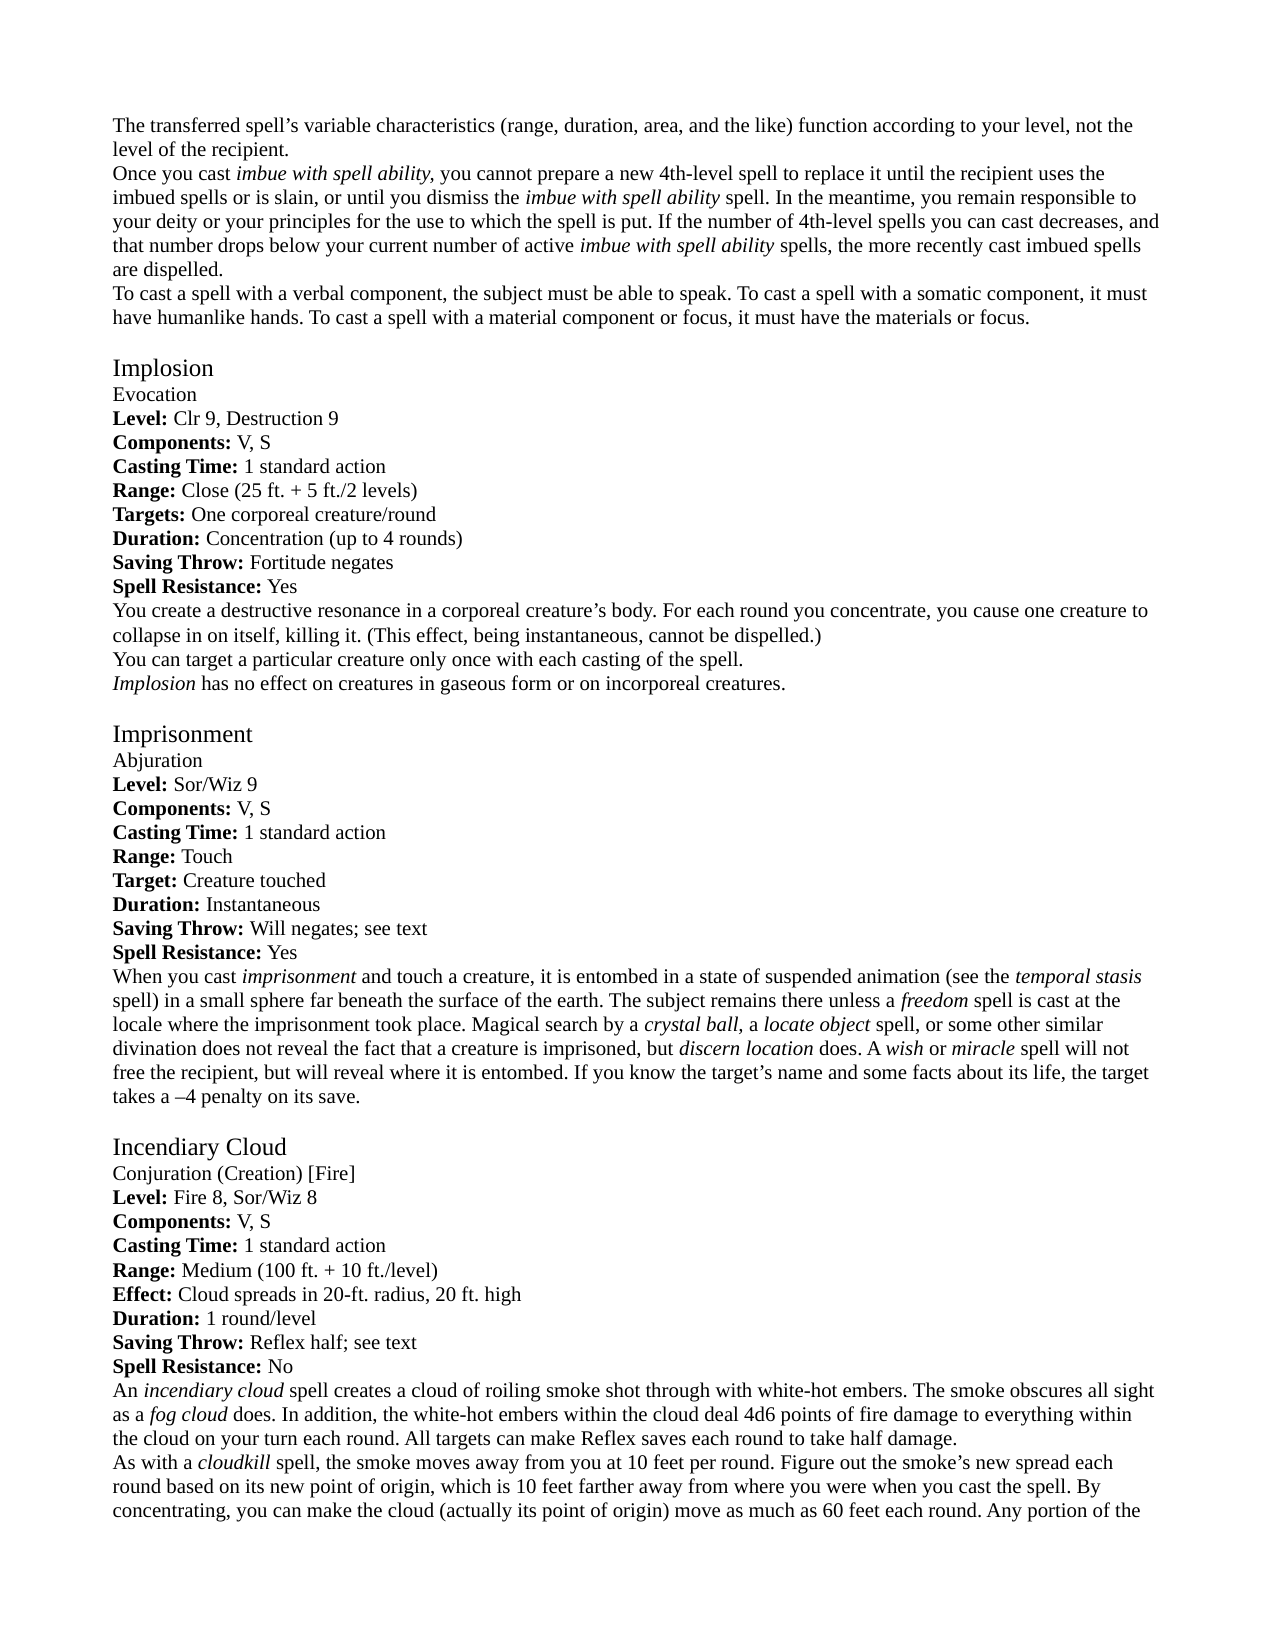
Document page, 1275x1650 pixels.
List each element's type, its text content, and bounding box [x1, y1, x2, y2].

text Components: V, S [112, 796, 1162, 820]
text Level: Clr 9, Destruction 9 [112, 406, 1162, 430]
text Saving Throw: Will negates; see text [112, 916, 1162, 940]
text Duration: 1 round/level [112, 1306, 1162, 1330]
text As with a cloudkill spell, the smoke moves away from you at 10 feet per round. Figure out the smoke’s new spread each round based on its new point of origin, which is 10 feet farther away from where you were when you cast the spell. By concentrating, you can make the cloud (actually its point of origin) move as much as 60 feet each round. Any portion of the [112, 1450, 1162, 1522]
text Implosion has no effect on creatures in gaseous form or on incorporeal creatures. [112, 671, 1162, 695]
text Casting Time: 1 standard action [112, 820, 1162, 844]
text The transferred spell’s variable characteristics (range, duration, area, and the like) function according to your level, not the level of the recipient. [112, 112, 1162, 161]
text Saving Throw: Reflex half; see text [112, 1330, 1162, 1354]
text Incendiary Cloud [112, 1132, 1162, 1161]
text Abjuration [112, 747, 1162, 772]
text Duration: Concentration (up to 4 rounds) [112, 526, 1162, 550]
text Range: Medium (100 ft. + 10 ft./level) [112, 1257, 1162, 1282]
text Evocation [112, 382, 1162, 406]
text Conjuration (Creation) [Fire] [112, 1161, 1162, 1185]
text To cast a spell with a verbal component, the subject must be able to speak. To cast a spell with a somatic component, it must have humanlike hands. To cast a spell with a material component or focus, it must have the materials or focus. [112, 281, 1162, 329]
text Level: Sor/Wiz 9 [112, 772, 1162, 796]
text Once you cast imbue with spell ability, you cannot prepare a new 4th-level spell to replace it until the recipient uses the imbued spells or is slain, or until you dismiss the imbue with spell ability spell. In the meantime, you remain responsible to your deity or your principles for the use to which the spell is put. If the number of 4th-level spells you can cast decreases, and that number drops below your current number of active imbue with spell ability spells, the more recently cast imbued spells are dispelled. [112, 161, 1162, 281]
text Spell Resistance: Yes [112, 574, 1162, 598]
text You create a destructive resonance in a corporeal creature’s body. For each round you concentrate, you cause one creature to collapse in on itself, killing it. (This effect, being instantaneous, cannot be dispelled.) [112, 598, 1162, 647]
text Range: Close (25 ft. + 5 ft./2 levels) [112, 478, 1162, 502]
text Range: Touch [112, 844, 1162, 868]
text You can target a particular creature only once with each casting of the spell. [112, 647, 1162, 671]
text Components: V, S [112, 1209, 1162, 1233]
text Level: Fire 8, Sor/Wiz 8 [112, 1185, 1162, 1209]
text Target: Creature touched [112, 868, 1162, 892]
text Spell Resistance: No [112, 1354, 1162, 1378]
text Effect: Cloud spreads in 20-ft. radius, 20 ft. high [112, 1282, 1162, 1306]
text Saving Throw: Fortitude negates [112, 550, 1162, 574]
text An incendiary cloud spell creates a cloud of roiling smoke shot through with white-hot embers. The smoke obscures all sight as a fog cloud does. In addition, the white-hot embers within the cloud deal 4d6 points of fire damage to everything within the cloud on your turn each round. All targets can make Reflex saves each round to take half damage. [112, 1378, 1162, 1450]
text Imprisonment [112, 719, 1162, 747]
text Components: V, S [112, 430, 1162, 454]
text Implosion [112, 353, 1162, 382]
text Casting Time: 1 standard action [112, 1233, 1162, 1257]
text Casting Time: 1 standard action [112, 454, 1162, 478]
text When you cast imprisonment and touch a creature, it is entombed in a state of suspended animation (see the temporal stasis spell) in a small sphere far beneath the surface of the earth. The subject remains there unless a freedom spell is cast at the locale where the imprisonment took place. Magical search by a crystal ball, a locate object spell, or some other similar divination does not reveal the fact that a creature is imprisoned, but discern location does. A wish or miracle spell will not free the recipient, but will reveal where it is entombed. If you know the target’s name and some facts about its life, the target takes a –4 penalty on its save. [112, 964, 1162, 1108]
text Duration: Instantaneous [112, 892, 1162, 916]
text Targets: One corporeal creature/round [112, 502, 1162, 526]
text Spell Resistance: Yes [112, 940, 1162, 964]
